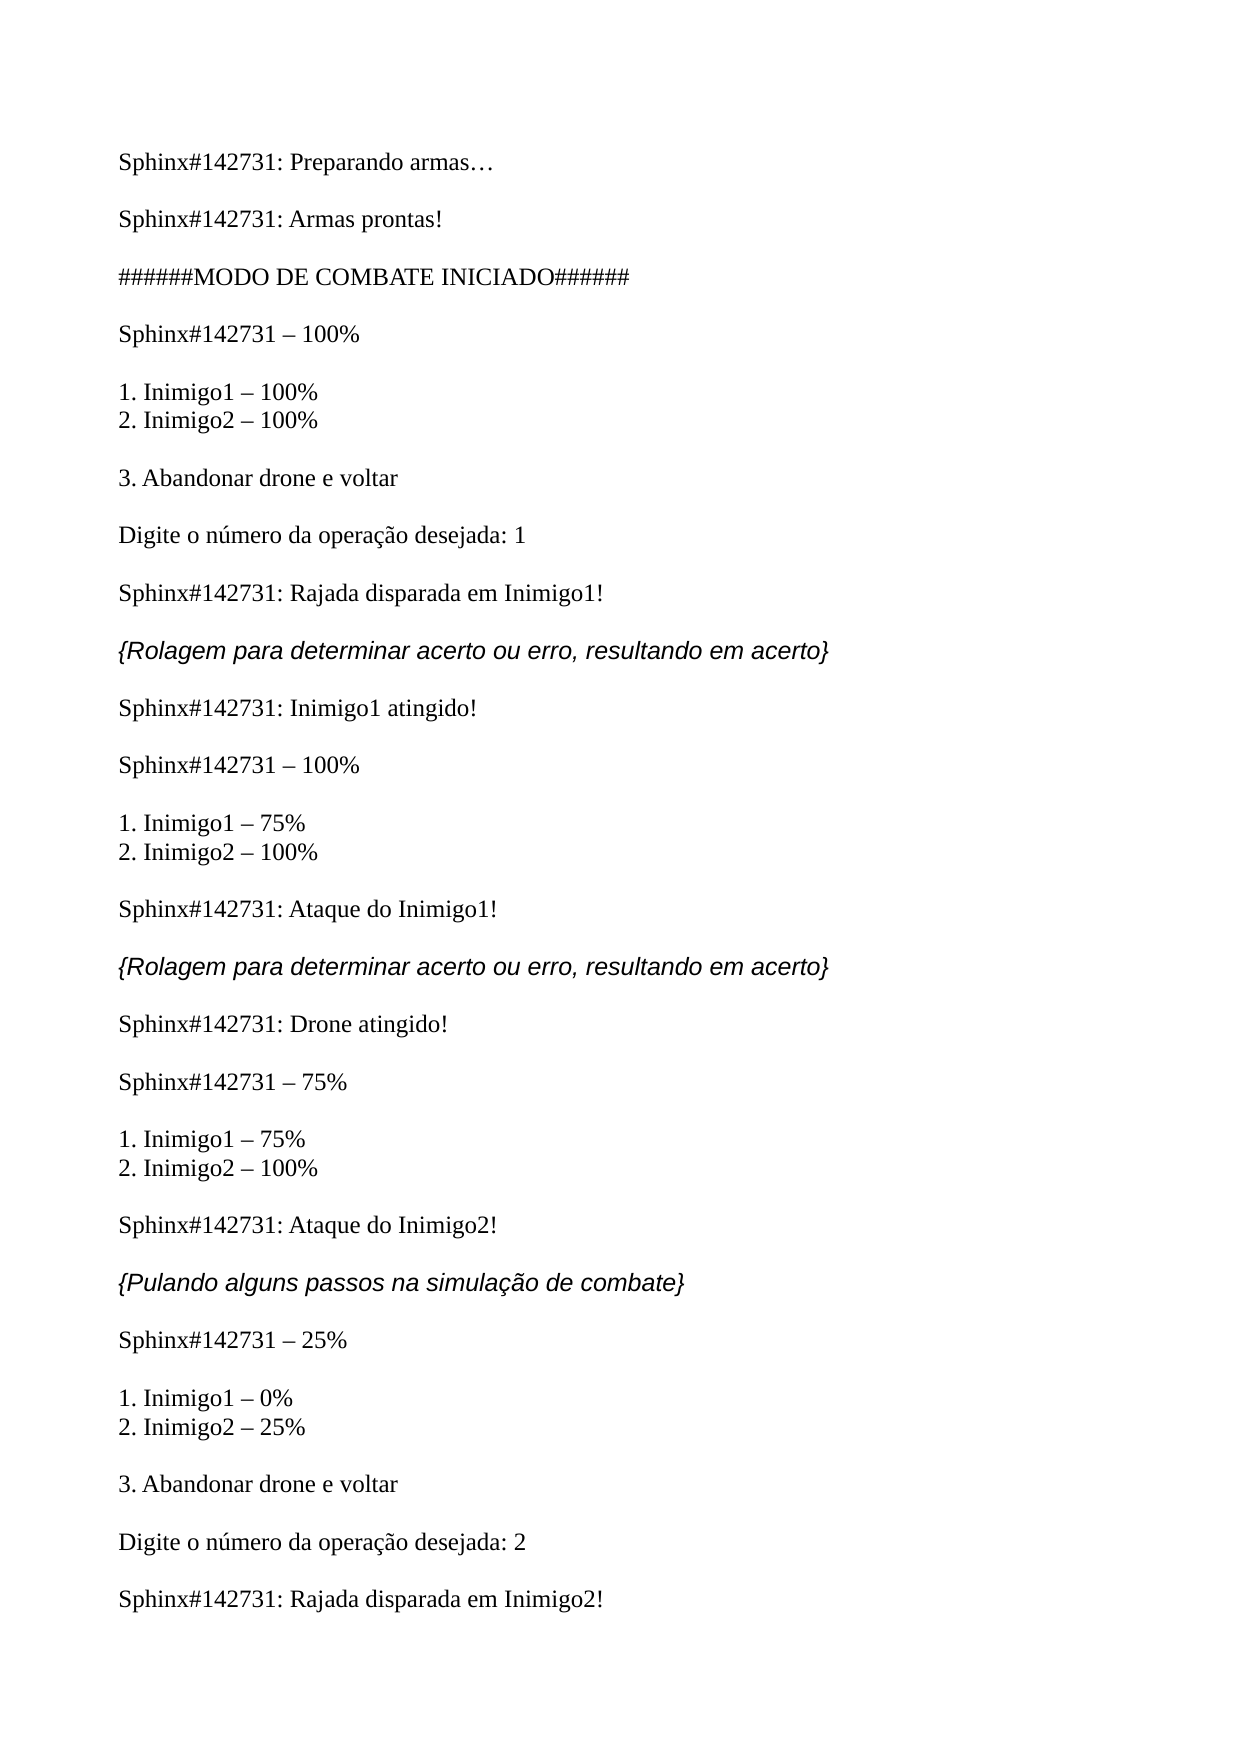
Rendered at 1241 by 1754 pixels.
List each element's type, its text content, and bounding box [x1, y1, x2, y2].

text 2. Inimigo2 – 25% [118, 1412, 1122, 1441]
text Digite o número da operação desejada: 2 [118, 1527, 1122, 1556]
text 3. Abandonar drone e voltar [118, 1469, 1122, 1498]
text 3. Abandonar drone e voltar [118, 463, 1122, 492]
text Sphinx#142731 – 100% [118, 319, 1122, 348]
text 2. Inimigo2 – 100% [118, 837, 1122, 866]
text 2. Inimigo2 – 100% [118, 406, 1122, 434]
text Sphinx#142731: Inimigo1 atingido! [118, 693, 1122, 722]
text Sphinx#142731: Armas prontas! [118, 204, 1122, 233]
text {Rolagem para determinar acerto ou erro, resultando em acerto} [118, 952, 1122, 981]
text Sphinx#142731: Drone atingido! [118, 1009, 1122, 1038]
text Sphinx#142731 – 100% [118, 751, 1122, 779]
text {Pulando alguns passos na simulação de combate} [118, 1268, 1122, 1297]
text Sphinx#142731 – 25% [118, 1326, 1122, 1354]
text Sphinx#142731: Ataque do Inimigo1! [118, 894, 1122, 923]
text 1. Inimigo1 – 75% [118, 808, 1122, 837]
text Sphinx#142731: Ataque do Inimigo2! [118, 1211, 1122, 1239]
text ######MODO DE COMBATE INICIADO###### [118, 262, 1122, 291]
text Digite o número da operação desejada: 1 [118, 521, 1122, 549]
text {Rolagem para determinar acerto ou erro, resultando em acerto} [118, 636, 1122, 664]
text 1. Inimigo1 – 75% [118, 1124, 1122, 1153]
text Sphinx#142731: Rajada disparada em Inimigo1! [118, 578, 1122, 607]
text Sphinx#142731: Rajada disparada em Inimigo2! [118, 1584, 1122, 1613]
text 2. Inimigo2 – 100% [118, 1153, 1122, 1182]
text 1. Inimigo1 – 0% [118, 1383, 1122, 1412]
text 1. Inimigo1 – 100% [118, 377, 1122, 406]
text Sphinx#142731: Preparando armas… [118, 147, 1122, 176]
text Sphinx#142731 – 75% [118, 1067, 1122, 1096]
